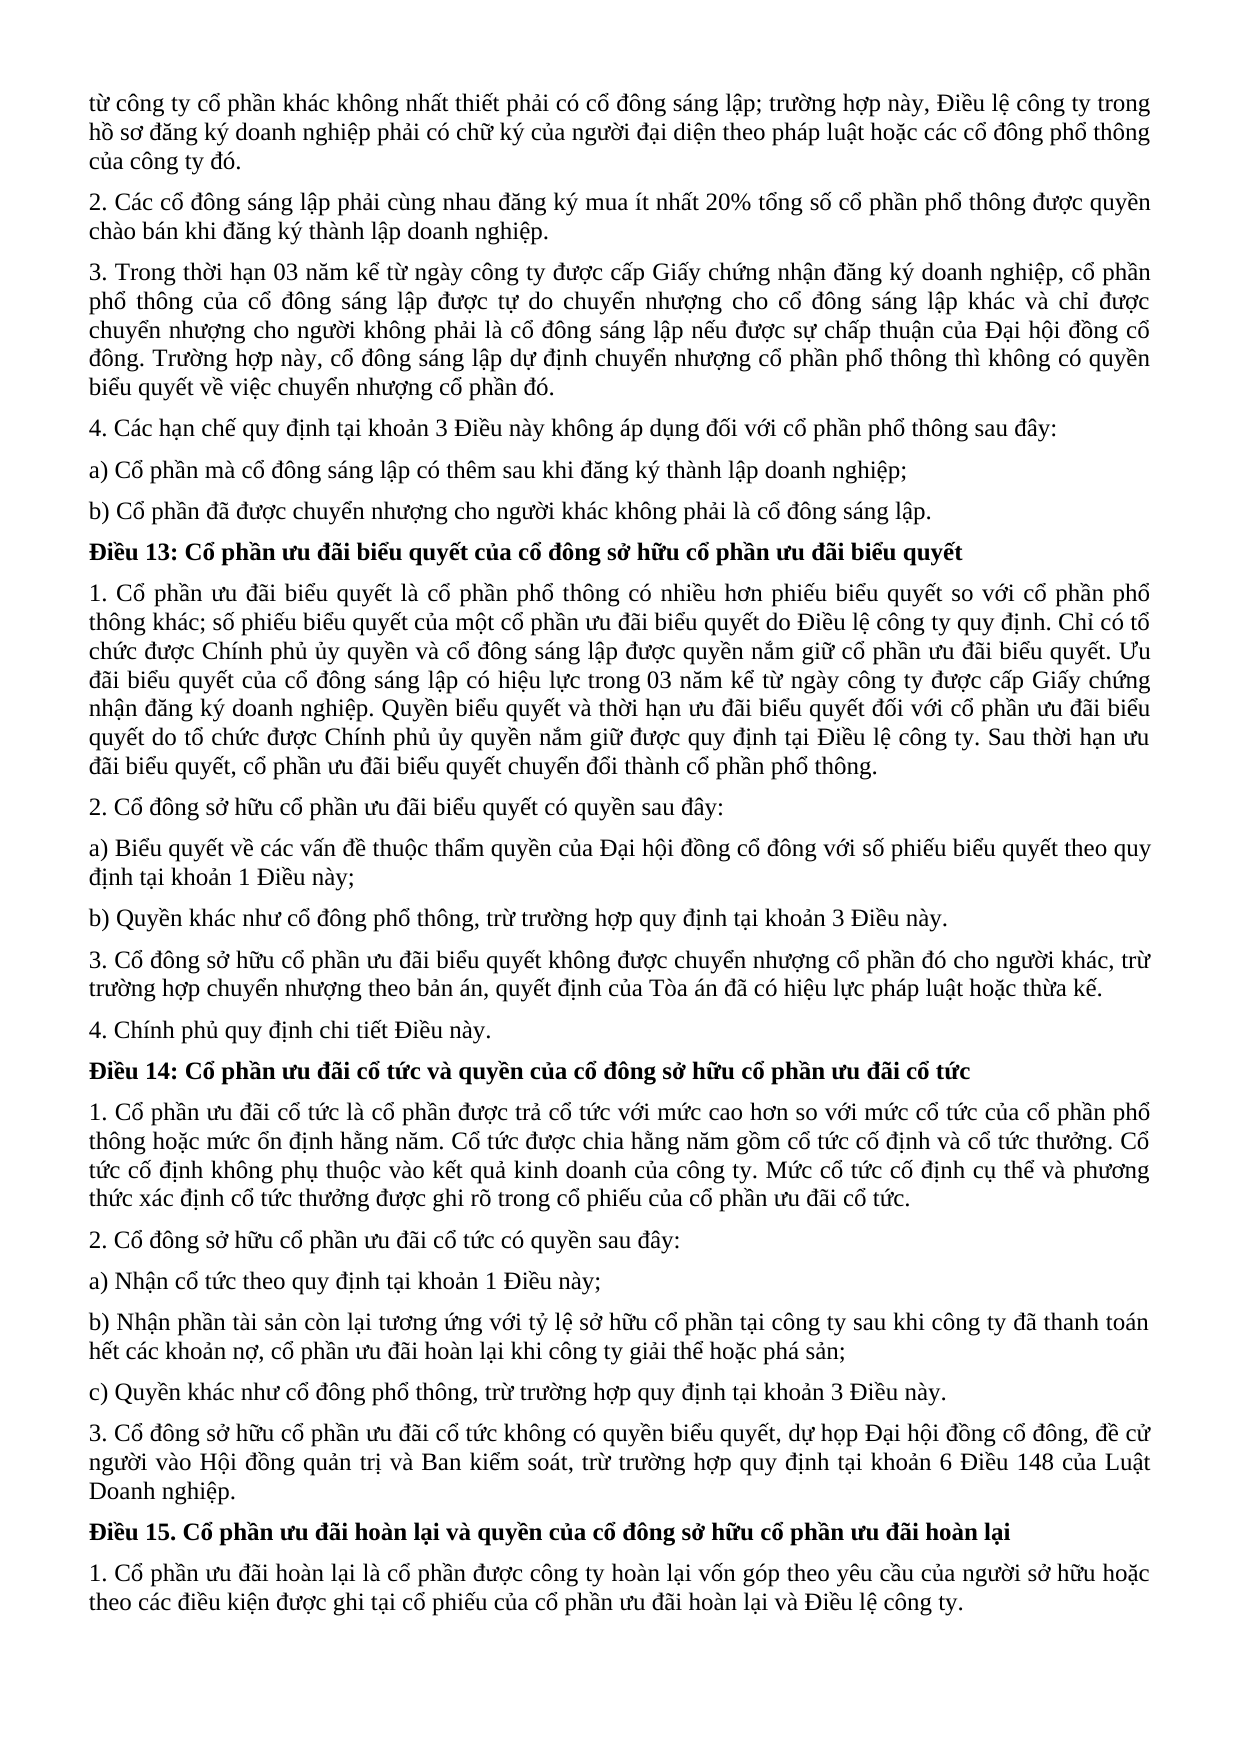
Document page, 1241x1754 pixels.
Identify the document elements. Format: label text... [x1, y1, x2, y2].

text b) Quyền khác như cổ đông phổ thông, trừ trường hợp quy định tại khoản 3 Điều này. [89, 903, 1152, 932]
text từ công ty cổ phần khác không nhất thiết phải có cổ đông sáng lập; trường hợp này, Điều lệ công ty trong hồ sơ đăng ký doanh nghiệp phải có chữ ký của người đại diện theo pháp luật hoặc các cổ đông phổ thông của công ty đó. [89, 88, 1152, 175]
subtitle Điều 13: Cổ phần ưu đãi biểu quyết của cổ đông sở hữu cổ phần ưu đãi biểu quyết [89, 537, 1152, 566]
text 3. Cổ đông sở hữu cổ phần ưu đãi cổ tức không có quyền biểu quyết, dự họp Đại hội đồng cổ đông, đề cử người vào Hội đồng quản trị và Ban kiểm soát, trừ trường hợp quy định tại khoản 6 Điều 148 của Luật Doanh nghiệp. [89, 1418, 1152, 1505]
text 1. Cổ phần ưu đãi hoàn lại là cổ phần được công ty hoàn lại vốn góp theo yêu cầu của người sở hữu hoặc theo các điều kiện được ghi tại cổ phiếu của cổ phần ưu đãi hoàn lại và Điều lệ công ty. [89, 1558, 1152, 1616]
text 4. Chính phủ quy định chi tiết Điều này. [89, 1015, 1152, 1043]
text 4. Các hạn chế quy định tại khoản 3 Điều này không áp dụng đối với cổ phần phổ thông sau đây: [89, 413, 1152, 442]
subtitle Điều 15. Cổ phần ưu đãi hoàn lại và quyền của cổ đông sở hữu cổ phần ưu đãi hoàn lại [89, 1517, 1152, 1546]
text b) Nhận phần tài sản còn lại tương ứng với tỷ lệ sở hữu cổ phần tại công ty sau khi công ty đã thanh toán hết các khoản nợ, cổ phần ưu đãi hoàn lại khi công ty giải thể hoặc phá sản; [89, 1307, 1152, 1365]
text 1. Cổ phần ưu đãi biểu quyết là cổ phần phổ thông có nhiều hơn phiếu biểu quyết so với cổ phần phổ thông khác; số phiếu biểu quyết của một cổ phần ưu đãi biểu quyết do Điều lệ công ty quy định. Chỉ có tổ chức được Chính phủ ủy quyền và cổ đông sáng lập được quyền nắm giữ cổ phần ưu đãi biểu quyết. Ưu đãi biểu quyết của cổ đông sáng lập có hiệu lực trong 03 năm kể từ ngày công ty được cấp Giấy chứng nhận đăng ký doanh nghiệp. Quyền biểu quyết và thời hạn ưu đãi biểu quyết đối với cổ phần ưu đãi biểu quyết do tổ chức được Chính phủ ủy quyền nắm giữ được quy định tại Điều lệ công ty. Sau thời hạn ưu đãi biểu quyết, cổ phần ưu đãi biểu quyết chuyển đổi thành cổ phần phổ thông. [89, 578, 1152, 780]
text 2. Cổ đông sở hữu cổ phần ưu đãi cổ tức có quyền sau đây: [89, 1225, 1152, 1253]
text 3. Trong thời hạn 03 năm kể từ ngày công ty được cấp Giấy chứng nhận đăng ký doanh nghiệp, cổ phần phổ thông của cổ đông sáng lập được tự do chuyển nhượng cho cổ đông sáng lập khác và chỉ được chuyển nhượng cho người không phải là cổ đông sáng lập nếu được sự chấp thuận của Đại hội đồng cổ đông. Trường hợp này, cổ đông sáng lập dự định chuyển nhượng cổ phần phổ thông thì không có quyền biểu quyết về việc chuyển nhượng cổ phần đó. [89, 257, 1152, 401]
text 3. Cổ đông sở hữu cổ phần ưu đãi biểu quyết không được chuyển nhượng cổ phần đó cho người khác, trừ trường hợp chuyển nhượng theo bản án, quyết định của Tòa án đã có hiệu lực pháp luật hoặc thừa kế. [89, 945, 1152, 1002]
text a) Nhận cổ tức theo quy định tại khoản 1 Điều này; [89, 1266, 1152, 1295]
text 1. Cổ phần ưu đãi cổ tức là cổ phần được trả cổ tức với mức cao hơn so với mức cổ tức của cổ phần phổ thông hoặc mức ổn định hằng năm. Cổ tức được chia hằng năm gồm cổ tức cố định và cổ tức thưởng. Cổ tức cố định không phụ thuộc vào kết quả kinh doanh của công ty. Mức cổ tức cố định cụ thể và phương thức xác định cổ tức thưởng được ghi rõ trong cổ phiếu của cổ phần ưu đãi cổ tức. [89, 1097, 1152, 1212]
subtitle Điều 14: Cổ phần ưu đãi cổ tức và quyền của cổ đông sở hữu cổ phần ưu đãi cổ tức [89, 1056, 1152, 1085]
text 2. Cổ đông sở hữu cổ phần ưu đãi biểu quyết có quyền sau đây: [89, 792, 1152, 821]
text a) Cổ phần mà cổ đông sáng lập có thêm sau khi đăng ký thành lập doanh nghiệp; [89, 455, 1152, 483]
text a) Biểu quyết về các vấn đề thuộc thẩm quyền của Đại hội đồng cổ đông với số phiếu biểu quyết theo quy định tại khoản 1 Điều này; [89, 833, 1152, 891]
text 2. Các cổ đông sáng lập phải cùng nhau đăng ký mua ít nhất 20% tổng số cổ phần phổ thông được quyền chào bán khi đăng ký thành lập doanh nghiệp. [89, 187, 1152, 245]
text b) Cổ phần đã được chuyển nhượng cho người khác không phải là cổ đông sáng lập. [89, 496, 1152, 525]
text c) Quyền khác như cổ đông phổ thông, trừ trường hợp quy định tại khoản 3 Điều này. [89, 1377, 1152, 1406]
